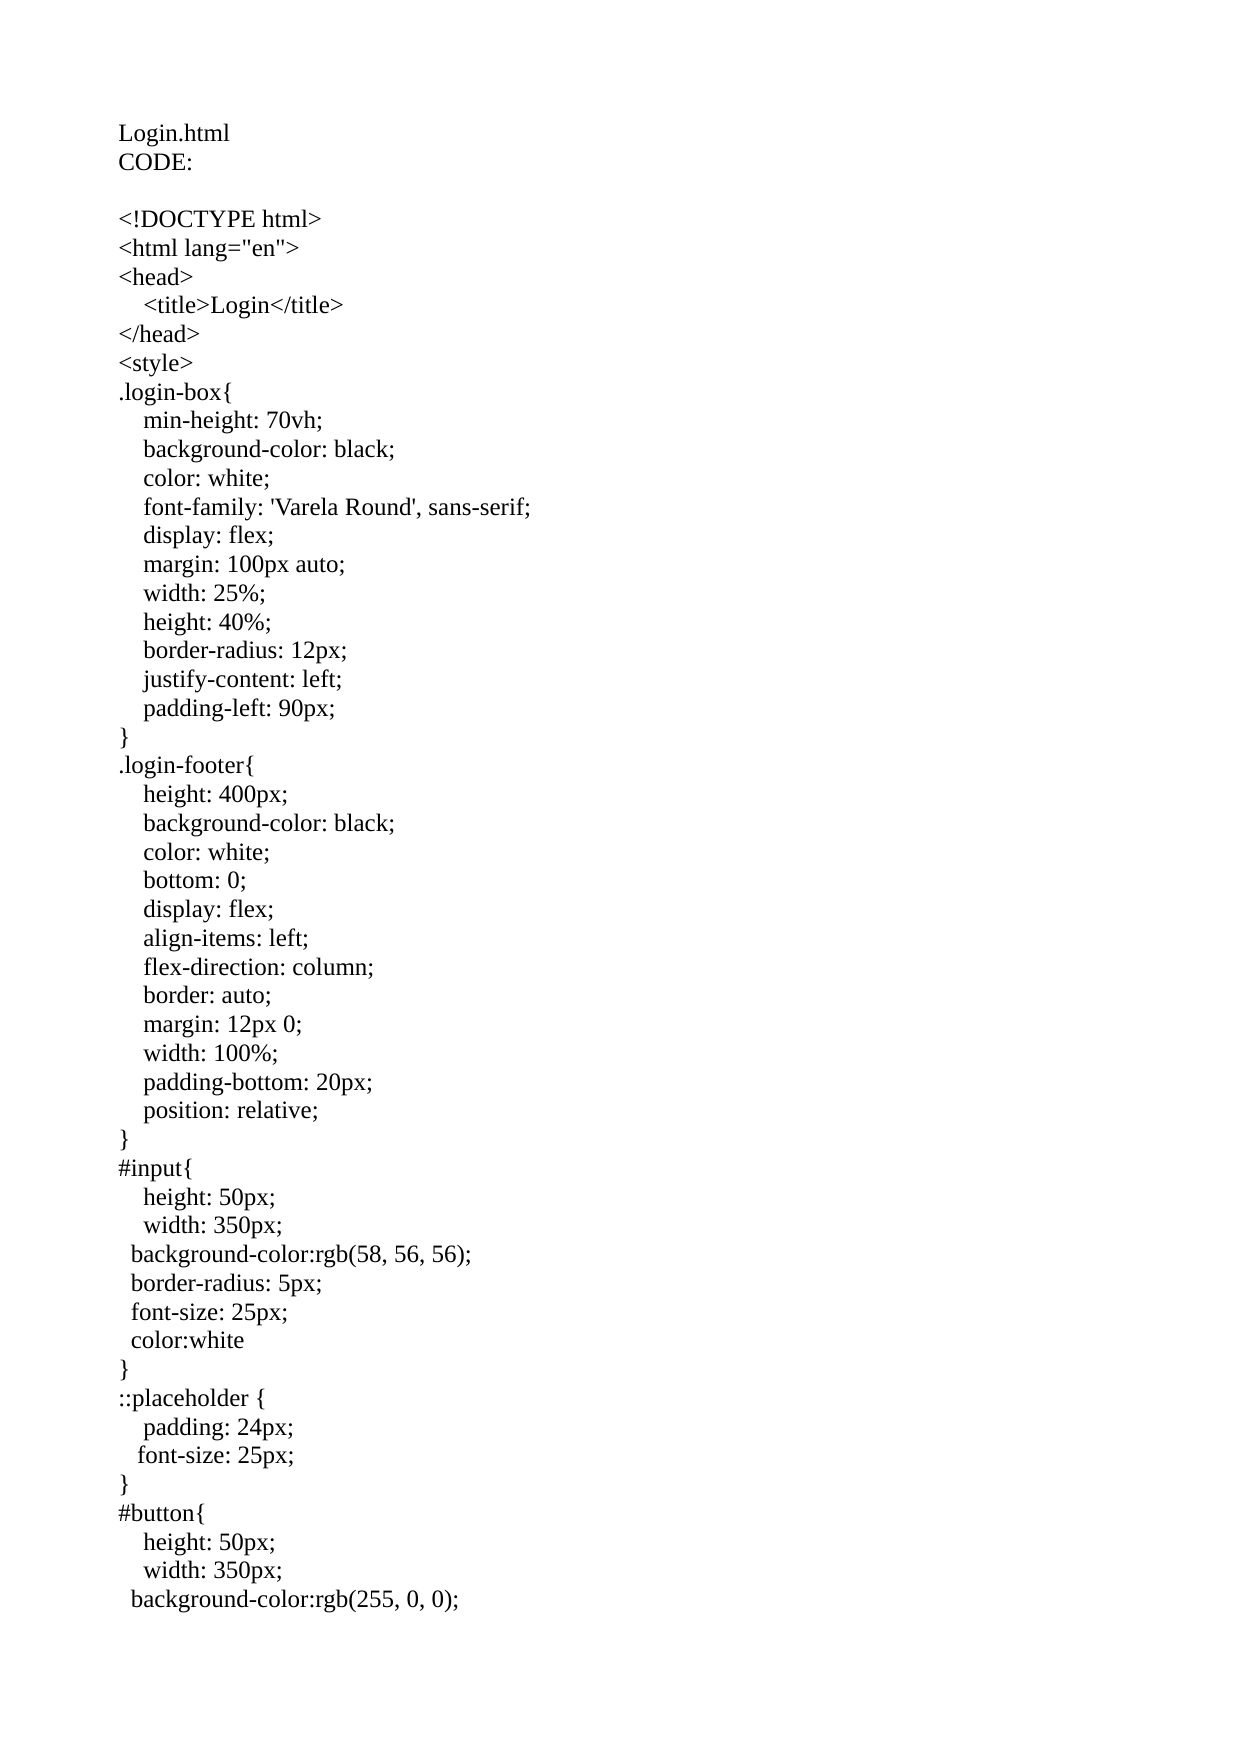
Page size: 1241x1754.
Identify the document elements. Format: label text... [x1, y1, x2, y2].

text background-color:rgb(255, 0, 0); [118, 1584, 1122, 1613]
text bottom: 0; [118, 866, 1122, 894]
text flex-direction: column; [118, 952, 1122, 981]
text height: 50px; [118, 1182, 1122, 1211]
text height: 40%; [118, 607, 1122, 636]
text border-radius: 5px; [118, 1268, 1122, 1297]
text display: flex; [118, 894, 1122, 923]
text height: 50px; [118, 1527, 1122, 1556]
text font-family: 'Varela Round', sans-serif; [118, 492, 1122, 521]
text width: 25%; [118, 578, 1122, 607]
text color: white; [118, 837, 1122, 866]
text color: white; [118, 463, 1122, 492]
text } [118, 1124, 1122, 1153]
text justify-content: left; [118, 664, 1122, 693]
text .login-footer{ [118, 751, 1122, 779]
text padding-left: 90px; [118, 693, 1122, 722]
text margin: 12px 0; [118, 1009, 1122, 1038]
text } [118, 1469, 1122, 1498]
text padding: 24px; [118, 1412, 1122, 1441]
text #input{ [118, 1153, 1122, 1182]
text width: 100%; [118, 1038, 1122, 1067]
text <!DOCTYPE html> [118, 204, 1122, 233]
text width: 350px; [118, 1211, 1122, 1239]
text background-color: black; [118, 808, 1122, 837]
text border: auto; [118, 981, 1122, 1009]
text <style> [118, 348, 1122, 377]
text font-size: 25px; [118, 1297, 1122, 1326]
text #button{ [118, 1498, 1122, 1527]
text .login-box{ [118, 377, 1122, 406]
text height: 400px; [118, 779, 1122, 808]
text padding-bottom: 20px; [118, 1067, 1122, 1096]
text <html lang="en"> [118, 233, 1122, 262]
text min-height: 70vh; [118, 406, 1122, 434]
text } [118, 1354, 1122, 1383]
text } [118, 722, 1122, 751]
text display: flex; [118, 521, 1122, 549]
text width: 350px; [118, 1556, 1122, 1584]
text ::placeholder { [118, 1383, 1122, 1412]
text align-items: left; [118, 923, 1122, 952]
text <head> [118, 262, 1122, 291]
text background-color:rgb(58, 56, 56); [118, 1239, 1122, 1268]
text margin: 100px auto; [118, 549, 1122, 578]
text position: relative; [118, 1096, 1122, 1124]
text font-size: 25px; [118, 1441, 1122, 1469]
text color:white [118, 1326, 1122, 1354]
text background-color: black; [118, 434, 1122, 463]
text CODE: [118, 147, 1122, 176]
text </head> [118, 319, 1122, 348]
text border-radius: 12px; [118, 636, 1122, 664]
text Login.html [118, 118, 1122, 147]
text <title>Login</title> [118, 291, 1122, 319]
